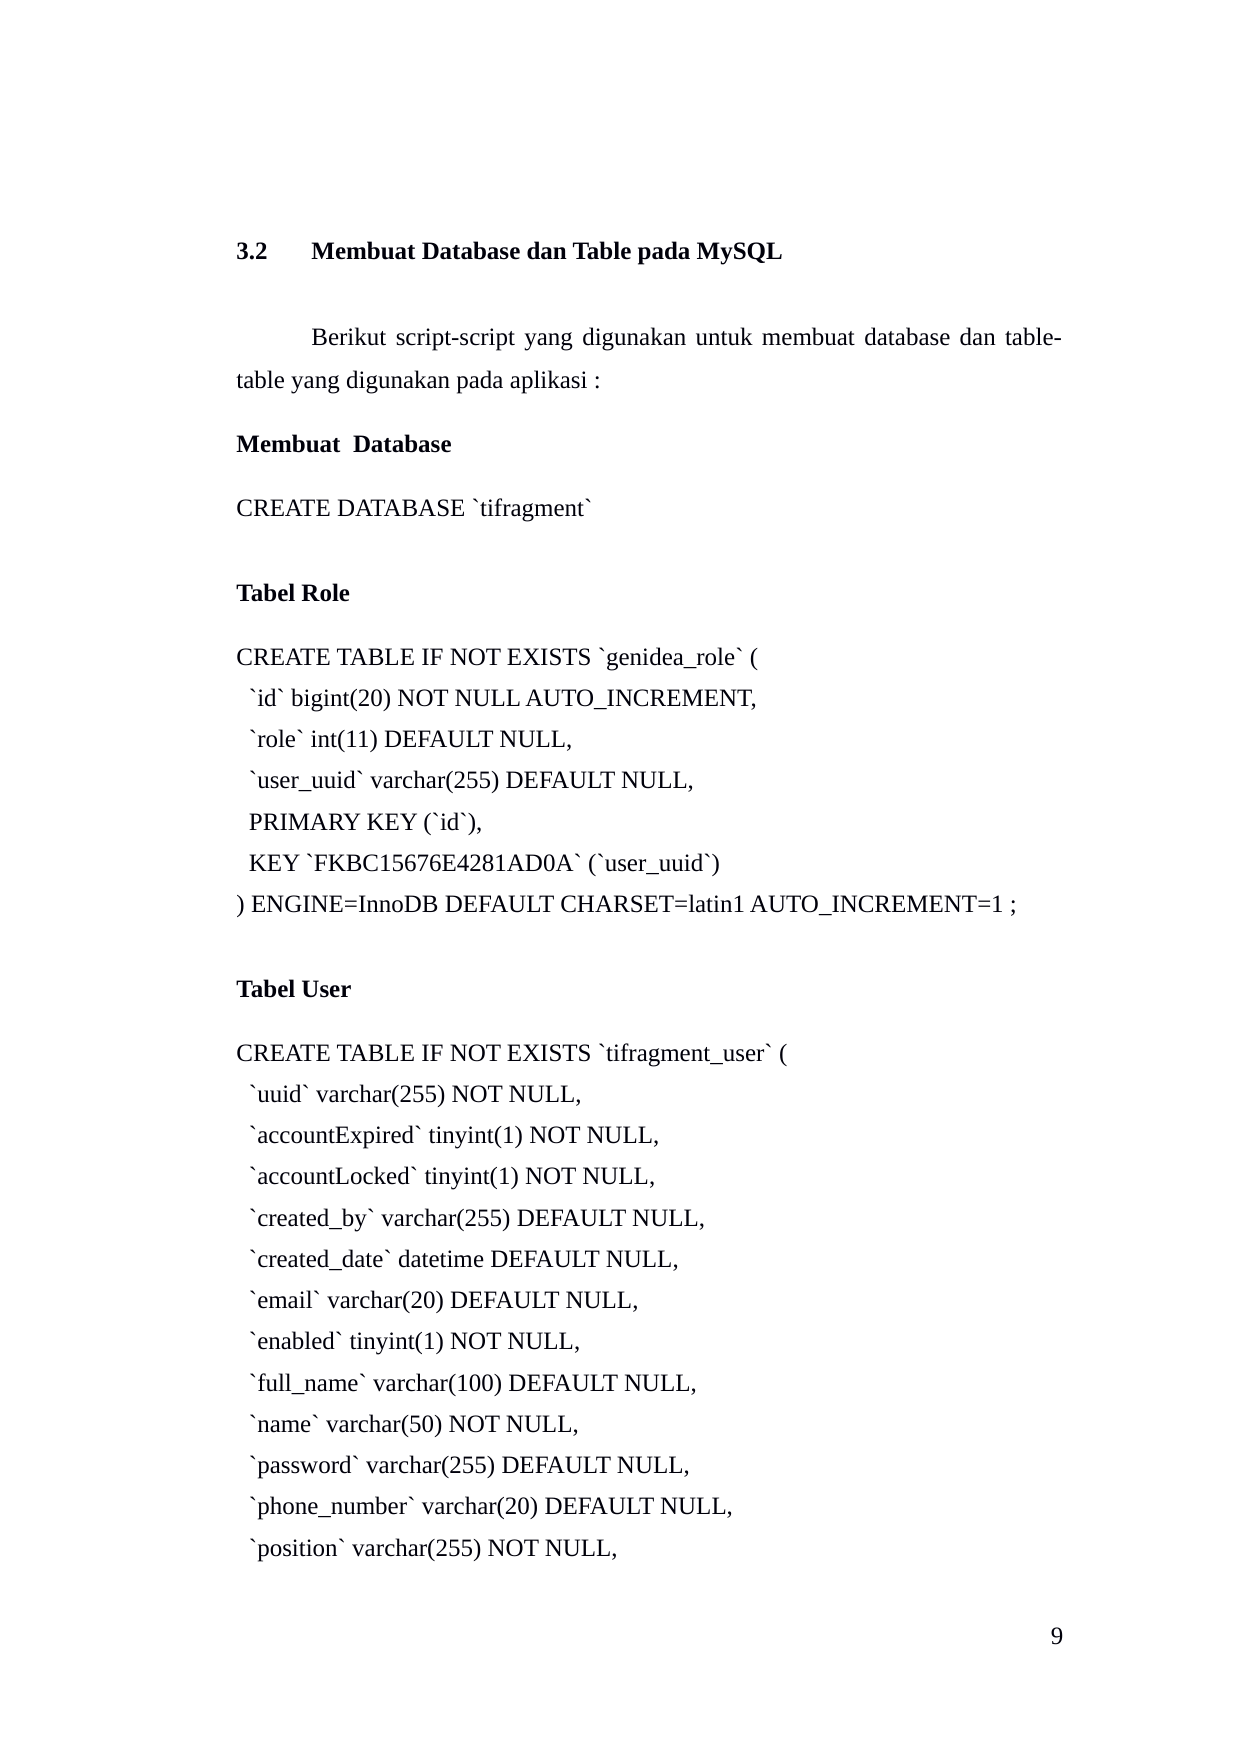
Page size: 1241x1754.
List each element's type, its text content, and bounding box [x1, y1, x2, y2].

text Membuat Database [236, 429, 1063, 458]
text `enabled` tinyint(1) NOT NULL, [236, 1326, 1063, 1355]
text `user_uuid` varchar(255) DEFAULT NULL, [236, 766, 1063, 794]
text `created_by` varchar(255) DEFAULT NULL, [236, 1203, 1063, 1231]
text `password` varchar(255) DEFAULT NULL, [236, 1450, 1063, 1479]
text CREATE TABLE IF NOT EXISTS `tifragment_user` ( [236, 1038, 1063, 1066]
text `name` varchar(50) NOT NULL, [236, 1409, 1063, 1438]
text Tabel User [236, 931, 1063, 1002]
text Berikut script-script yang digunakan untuk membuat database dan table-table yang digunakan pada aplikasi : [236, 322, 1063, 394]
text `email` varchar(20) DEFAULT NULL, [236, 1285, 1063, 1314]
text PRIMARY KEY (`id`), [236, 807, 1063, 836]
text `accountExpired` tinyint(1) NOT NULL, [236, 1120, 1063, 1149]
text `position` varchar(255) NOT NULL, [236, 1533, 1063, 1561]
text `created_date` datetime DEFAULT NULL, [236, 1244, 1063, 1273]
text `role` int(11) DEFAULT NULL, [236, 724, 1063, 753]
text Tabel Role [236, 535, 1063, 607]
text `phone_number` varchar(20) DEFAULT NULL, [236, 1491, 1063, 1520]
text ) ENGINE=InnoDB DEFAULT CHARSET=latin1 AUTO_INCREMENT=1 ; [236, 889, 1063, 918]
subtitle 3.2 Membuat Database dan Table pada MySQL [236, 236, 1063, 308]
text CREATE DATABASE `tifragment` [236, 493, 1063, 522]
text `id` bigint(20) NOT NULL AUTO_INCREMENT, [236, 683, 1063, 712]
text CREATE TABLE IF NOT EXISTS `genidea_role` ( [236, 642, 1063, 671]
text KEY `FKBC15676E4281AD0A` (`user_uuid`) [236, 848, 1063, 877]
text `accountLocked` tinyint(1) NOT NULL, [236, 1161, 1063, 1190]
text `full_name` varchar(100) DEFAULT NULL, [236, 1368, 1063, 1396]
text `uuid` varchar(255) NOT NULL, [236, 1079, 1063, 1108]
